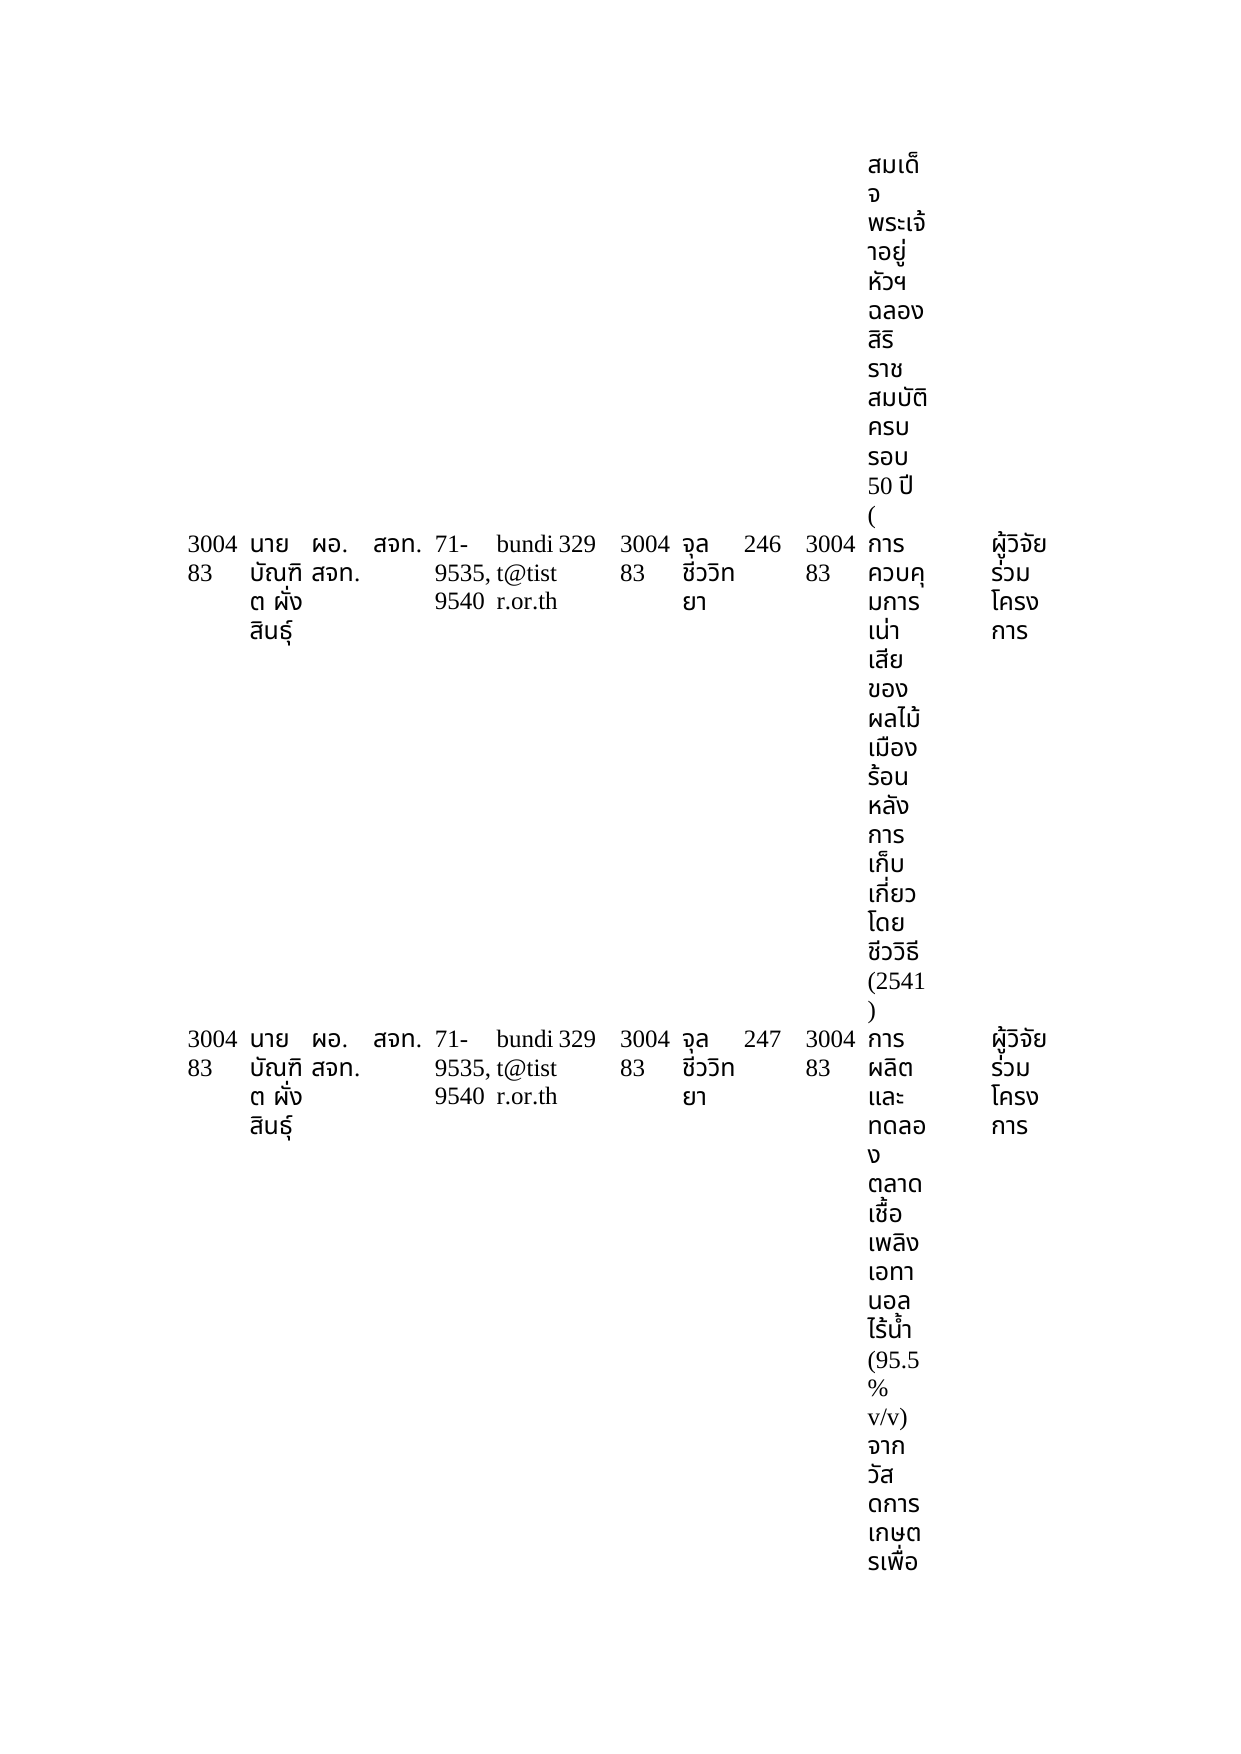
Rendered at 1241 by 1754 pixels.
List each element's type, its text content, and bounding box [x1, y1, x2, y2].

table_cell การผลิตและทดลองตลาดเชื้อเพลิงเอทานอลไร้น้ำ (95.5% v/v) จากวัสดการเกษตรเพื่อ [867, 1024, 929, 1577]
table_cell [373, 150, 434, 529]
table_cell 300483 [805, 1024, 867, 1577]
table_cell 300483 [620, 1024, 682, 1577]
table_cell การควบคุมการเน่าเสียของผลไม้เมืองร้อนหลังการเก็บเกี่ยวโดยชีววิธี (2541) [867, 529, 929, 1024]
table_cell bundit@tistr.or.th [496, 529, 558, 1024]
table_cell จุลชีววิทยา [682, 1024, 743, 1577]
table_cell 300483 [188, 529, 249, 1024]
table_cell [558, 150, 620, 529]
table_cell ผู้วิจัยร่วมโครงการ [991, 1024, 1053, 1577]
table_cell 300483 [188, 1024, 249, 1577]
table_cell ผู้วิจัยร่วมโครงการ [991, 529, 1053, 1024]
table_cell สมเด็จพระเจ้าอยู่หัวฯ ฉลองสิริราชสมบัติครบรอบ 50 ปี ( [867, 150, 929, 529]
table_cell [929, 1024, 991, 1577]
table_cell 71-9535,9540 [435, 1024, 496, 1577]
table_cell สจท. [373, 1024, 434, 1577]
table_cell [929, 529, 991, 1024]
table_cell [682, 150, 743, 529]
table_cell 246 [744, 529, 805, 1024]
table_cell 247 [744, 1024, 805, 1577]
table_cell [620, 150, 682, 529]
table_cell [435, 150, 496, 529]
table_cell bundit@tistr.or.th [496, 1024, 558, 1577]
table_cell [249, 150, 311, 529]
table_cell [929, 150, 991, 529]
table_cell ผอ. สจท. [311, 1024, 373, 1577]
table_cell จุลชีววิทยา [682, 529, 743, 1024]
table_cell ผอ. สจท. [311, 529, 373, 1024]
table_cell นายบัณฑิต ผั่งสินธุ์ [249, 1024, 311, 1577]
table_cell 71-9535,9540 [435, 529, 496, 1024]
table_cell นายบัณฑิต ผั่งสินธุ์ [249, 529, 311, 1024]
table_cell 300483 [805, 529, 867, 1024]
table_cell 300483 [620, 529, 682, 1024]
table_cell [311, 150, 373, 529]
table_cell [805, 150, 867, 529]
table_cell 329 [558, 529, 620, 1024]
table_cell [188, 150, 249, 529]
table_cell [496, 150, 558, 529]
table_cell [991, 150, 1053, 529]
table_cell 329 [558, 1024, 620, 1577]
table_cell สจท. [373, 529, 434, 1024]
table_cell [744, 150, 805, 529]
